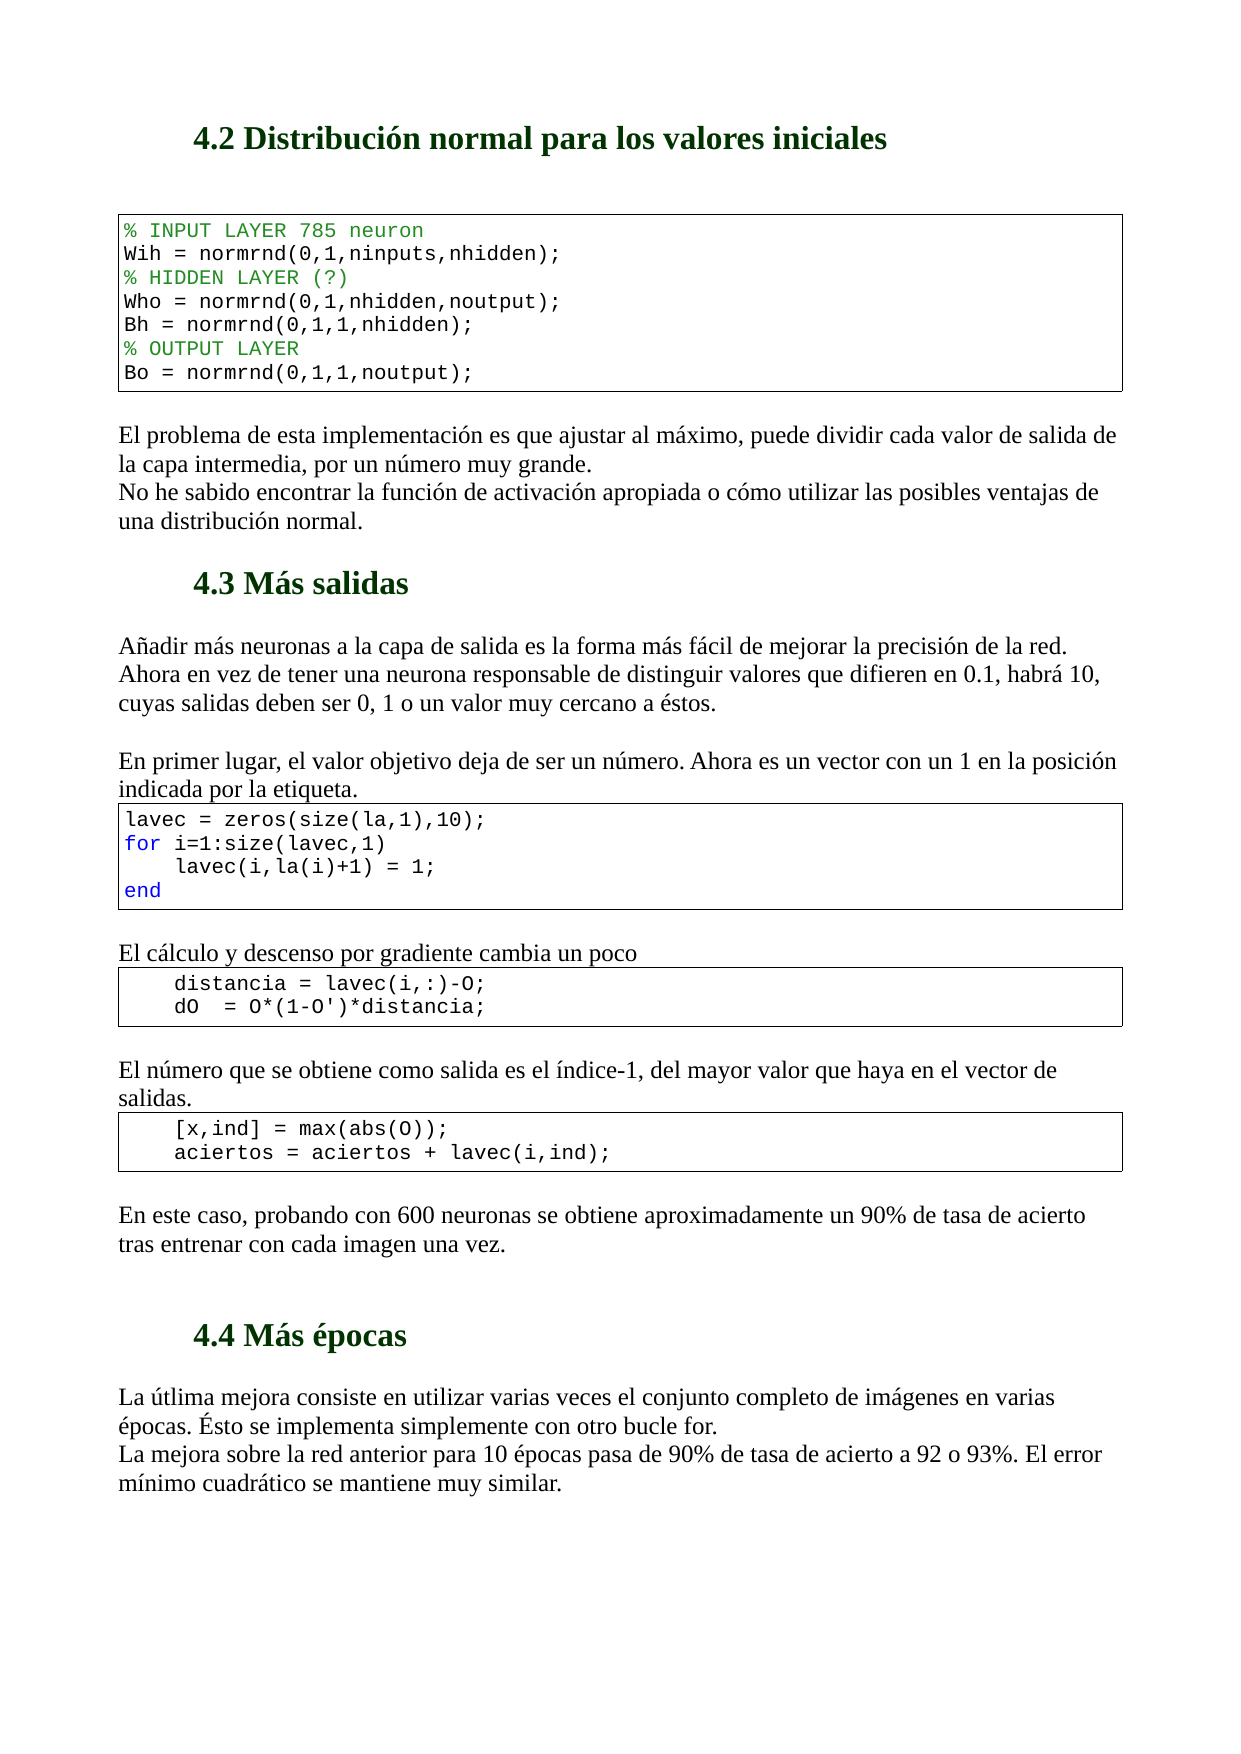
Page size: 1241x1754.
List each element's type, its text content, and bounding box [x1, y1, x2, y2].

text El número que se obtiene como salida es el índice-1, del mayor valor que haya en el vector de salidas. [118, 1055, 1122, 1112]
text El cálculo y descenso por gradiente cambia un poco [118, 938, 1122, 967]
text Añadir más neuronas a la capa de salida es la forma más fácil de mejorar la precisión de la red. Ahora en vez de tener una neurona responsable de distinguir valores que difieren en 0.1, habrá 10, cuyas salidas deben ser 0, 1 o un valor muy cercano a éstos. [118, 631, 1122, 717]
text 4.3 Más salidas [118, 564, 1122, 602]
text En primer lugar, el valor objetivo deja de ser un número. Ahora es un vector con un 1 en la posición indicada por la etiqueta. [118, 746, 1122, 803]
text La mejora sobre la red anterior para 10 épocas pasa de 90% de tasa de acierto a 92 o 93%. El error mínimo cuadrático se mantiene muy similar. [118, 1439, 1122, 1497]
table_header % INPUT LAYER 785 neuron Wih = normrnd(0,1,ninputs,nhidden); % HIDDEN LAYER (?) Who = normrnd(0,1,nhidden,noutput); Bh = normrnd(0,1,1,nhidden); % OUTPUT LAYER Bo = normrnd(0,1,1,noutput); [119, 215, 1122, 391]
text 4.2 Distribución normal para los valores iniciales [118, 118, 1122, 156]
table_header distancia = lavec(i,:)-O; dO = O*(1-O')*distancia; [119, 968, 1122, 1026]
table_header [x,ind] = max(abs(O)); aciertos = aciertos + lavec(i,ind); [119, 1113, 1122, 1171]
text No he sabido encontrar la función de activación apropiada o cómo utilizar las posibles ventajas de una distribución normal. [118, 477, 1122, 535]
text En este caso, probando con 600 neuronas se obtiene aproximadamente un 90% de tasa de acierto tras entrenar con cada imagen una vez. [118, 1200, 1122, 1257]
text El problema de esta implementación es que ajustar al máximo, puede dividir cada valor de salida de la capa intermedia, por un número muy grande. [118, 420, 1122, 477]
text La útlima mejora consiste en utilizar varias veces el conjunto completo de imágenes en varias épocas. Ésto se implementa simplemente con otro bucle for. [118, 1382, 1122, 1439]
table_header lavec = zeros(size(la,1),10); for i=1:size(lavec,1) lavec(i,la(i)+1) = 1; end [119, 804, 1122, 909]
text 4.4 Más épocas [118, 1315, 1122, 1353]
